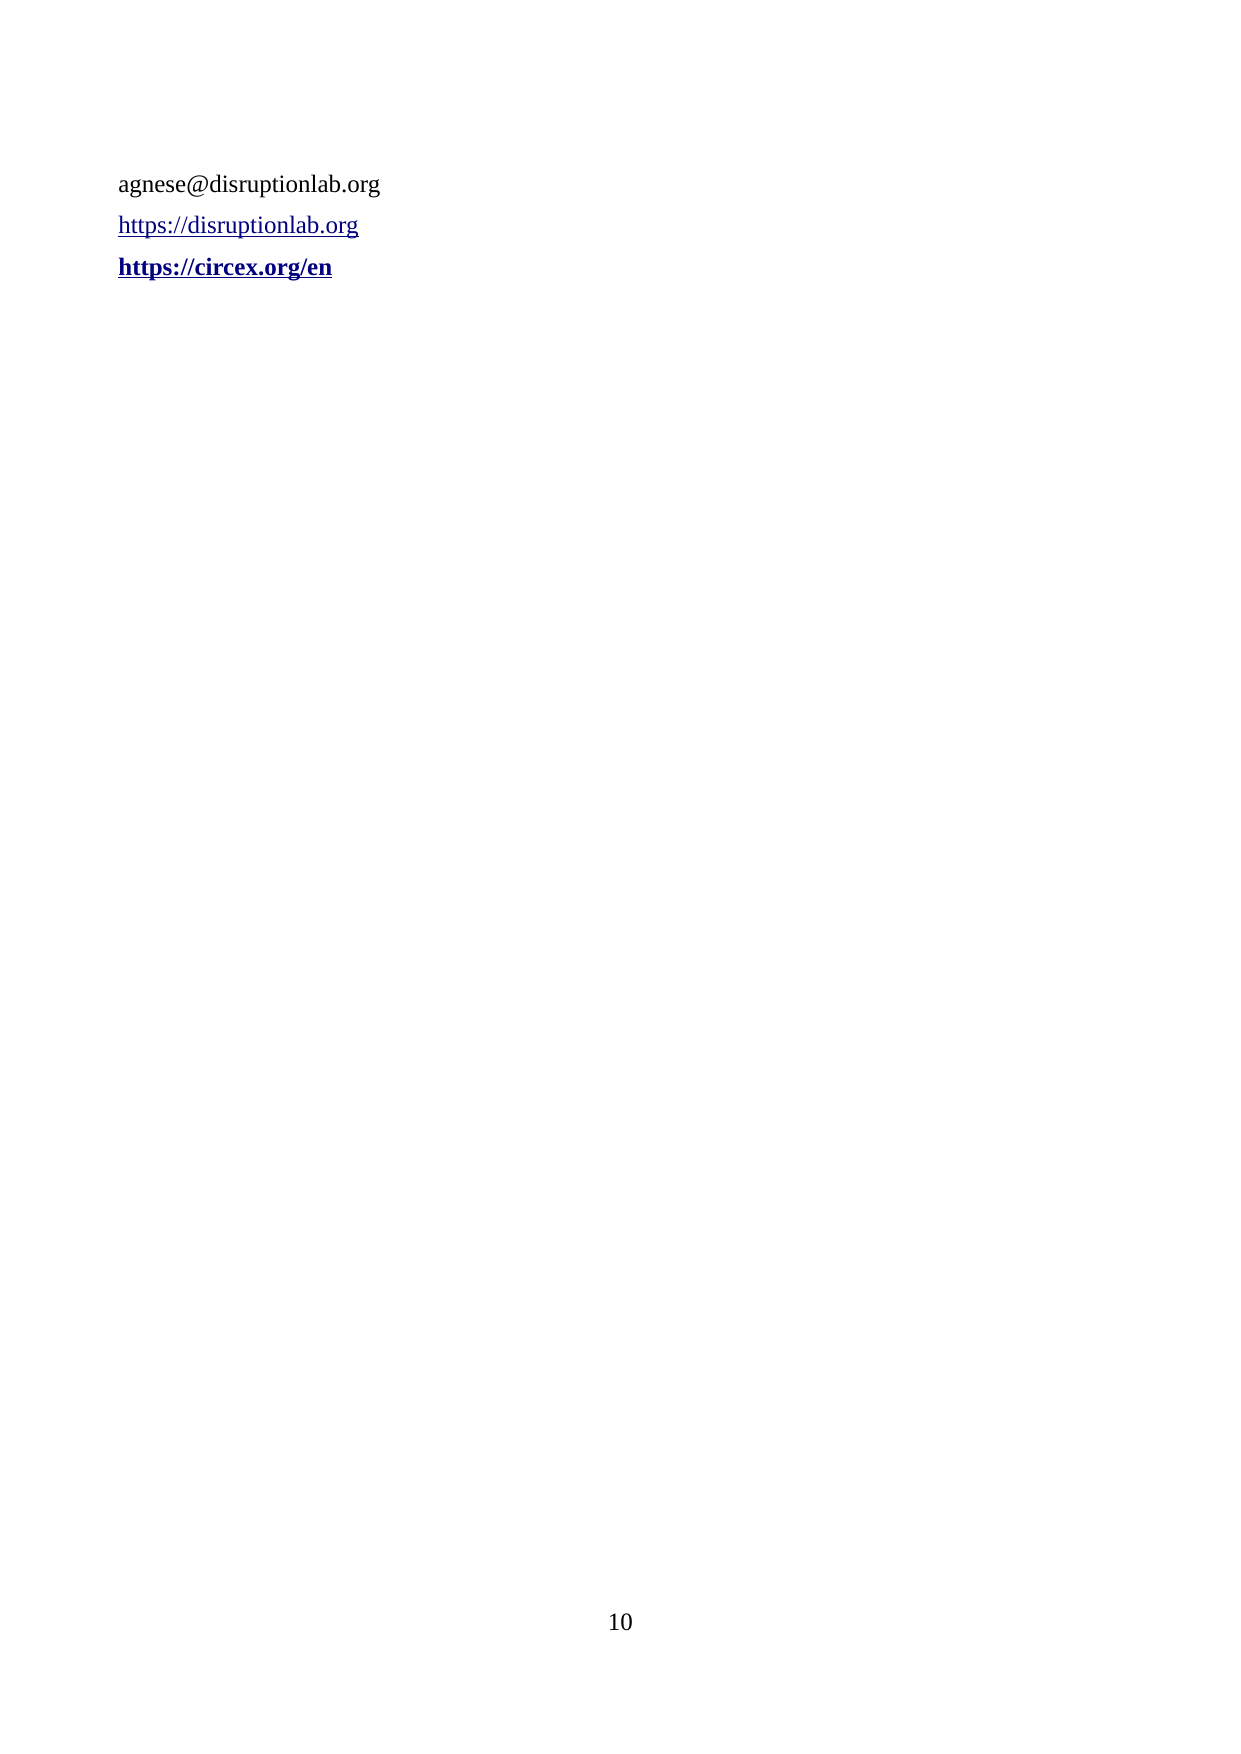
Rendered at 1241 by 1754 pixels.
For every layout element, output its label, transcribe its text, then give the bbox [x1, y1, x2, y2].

text agnese@disruptionlab.org [118, 169, 1122, 198]
text https://disruptionlab.org [118, 211, 1122, 239]
text https://circex.org/en [118, 252, 1122, 281]
